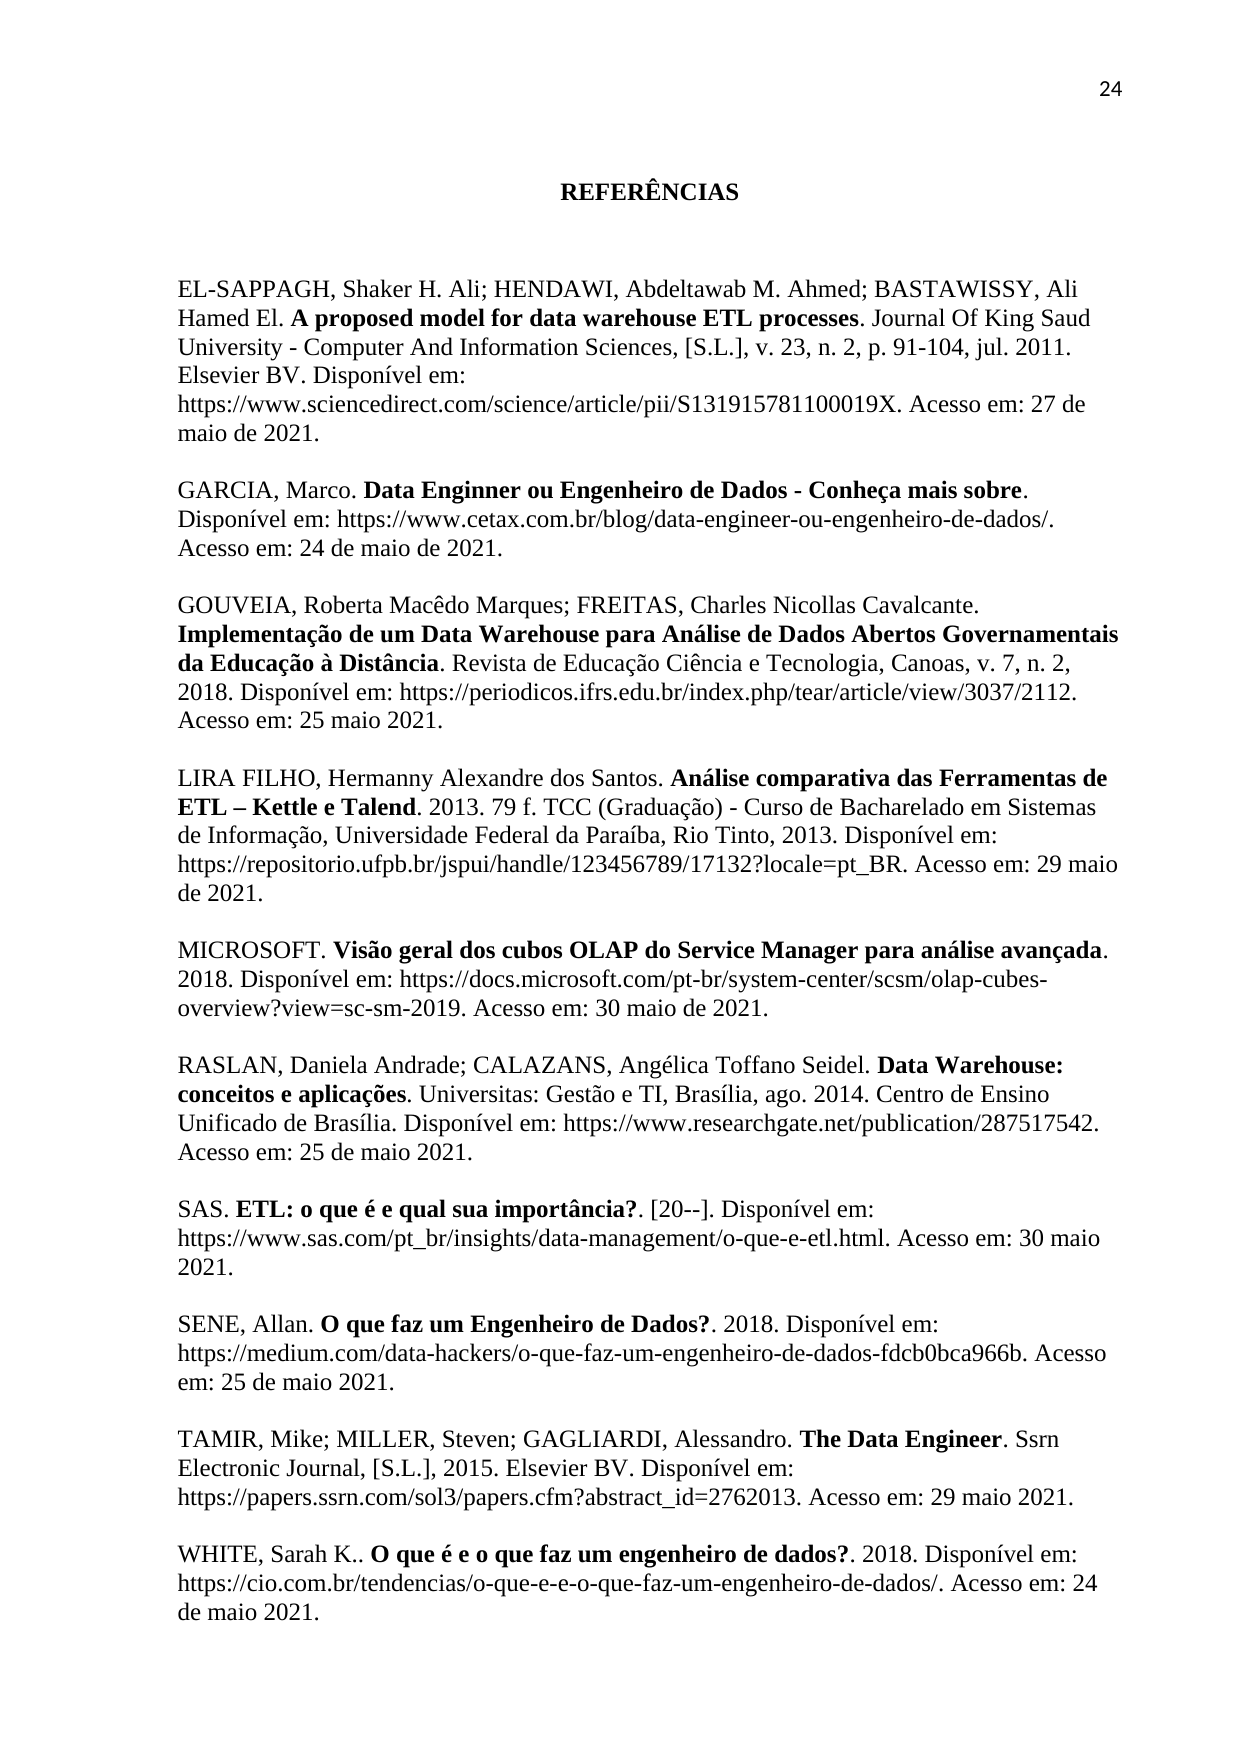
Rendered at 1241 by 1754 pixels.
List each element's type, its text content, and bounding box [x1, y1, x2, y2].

text GOUVEIA, Roberta Macêdo Marques; FREITAS, Charles Nicollas Cavalcante. Implementação de um Data Warehouse para Análise de Dados Abertos Governamentais da Educação à Distância. Revista de Educação Ciência e Tecnologia, Canoas, v. 7, n. 2, 2018. Disponível em: https://periodicos.ifrs.edu.br/index.php/tear/article/view/3037/2112. Acesso em: 25 maio 2021. [177, 590, 1122, 734]
subtitle REFERÊNCIAS [177, 177, 1122, 206]
text EL-SAPPAGH, Shaker H. Ali; HENDAWI, Abdeltawab M. Ahmed; BASTAWISSY, Ali Hamed El. A proposed model for data warehouse ETL processes. Journal Of King Saud University - Computer And Information Sciences, [S.L.], v. 23, n. 2, p. 91-104, jul. 2011. Elsevier BV. Disponível em: https://www.sciencedirect.com/science/article/pii/S131915781100019X. Acesso em: 27 de maio de 2021. [177, 274, 1122, 447]
text GARCIA, Marco. Data Enginner ou Engenheiro de Dados - Conheça mais sobre. Disponível em: https://www.cetax.com.br/blog/data-engineer-ou-engenheiro-de-dados/. Acesso em: 24 de maio de 2021. [177, 475, 1122, 562]
text MICROSOFT. Visão geral dos cubos OLAP do Service Manager para análise avançada. 2018. Disponível em: https://docs.microsoft.com/pt-br/system-center/scsm/olap-cubes-overview?view=sc-sm-2019. Acesso em: 30 maio de 2021. [177, 935, 1122, 1022]
text LIRA FILHO, Hermanny Alexandre dos Santos. Análise comparativa das Ferramentas de ETL – Kettle e Talend. 2013. 79 f. TCC (Graduação) - Curso de Bacharelado em Sistemas de Informação, Universidade Federal da Paraíba, Rio Tinto, 2013. Disponível em: https://repositorio.ufpb.br/jspui/handle/123456789/17132?locale=pt_BR. Acesso em: 29 maio de 2021. [177, 763, 1122, 907]
text RASLAN, Daniela Andrade; CALAZANS, Angélica Toffano Seidel. Data Warehouse: conceitos e aplicações. Universitas: Gestão e TI, Brasília, ago. 2014. Centro de Ensino Unificado de Brasília. Disponível em: https://www.researchgate.net/publication/287517542. Acesso em: 25 de maio 2021. [177, 1050, 1122, 1165]
text WHITE, Sarah K.. O que é e o que faz um engenheiro de dados?. 2018. Disponível em: https://cio.com.br/tendencias/o-que-e-e-o-que-faz-um-engenheiro-de-dados/. Acesso em: 24 de maio 2021. [177, 1539, 1122, 1625]
text SAS. ETL: o que é e qual sua importância?. [20--]. Disponível em: https://www.sas.com/pt_br/insights/data-management/o-que-e-etl.html. Acesso em: 30 maio 2021. [177, 1194, 1122, 1280]
text SENE, Allan. O que faz um Engenheiro de Dados?. 2018. Disponível em: https://medium.com/data-hackers/o-que-faz-um-engenheiro-de-dados-fdcb0bca966b. Acesso em: 25 de maio 2021. [177, 1309, 1122, 1395]
text TAMIR, Mike; MILLER, Steven; GAGLIARDI, Alessandro. The Data Engineer. Ssrn Electronic Journal, [S.L.], 2015. Elsevier BV. Disponível em: https://papers.ssrn.com/sol3/papers.cfm?abstract_id=2762013. Acesso em: 29 maio 2021. [177, 1424, 1122, 1510]
